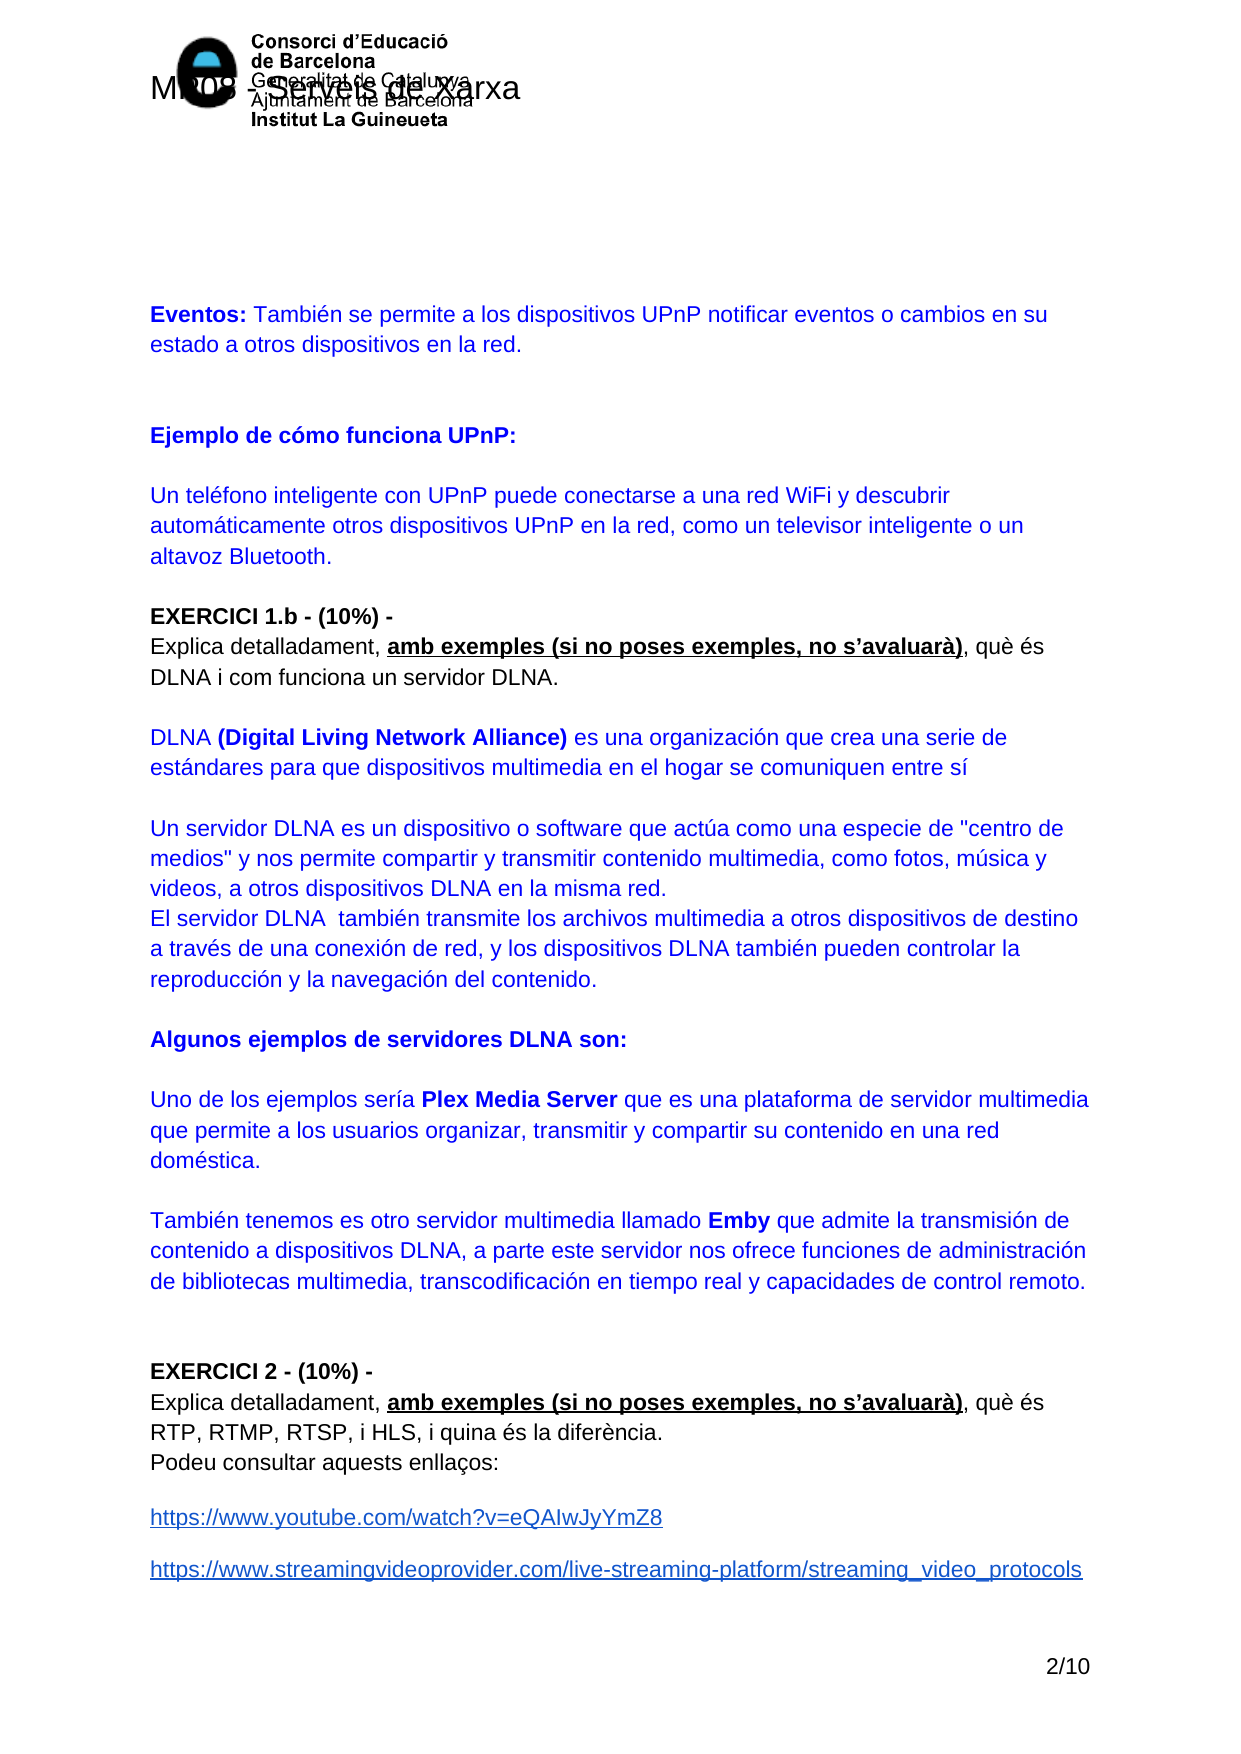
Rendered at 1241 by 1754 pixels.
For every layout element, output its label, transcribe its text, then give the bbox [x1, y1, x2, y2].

text https://www.streamingvideoprovider.com/live-streaming-platform/streaming_video_protocols [150, 1556, 1090, 1582]
text Algunos ejemplos de servidores DLNA son: [150, 1026, 1090, 1052]
text Ejemplo de cómo funciona UPnP: [150, 422, 1090, 448]
text Explica detalladament, amb exemples (si no poses exemples, no s’avaluarà), què és RTP, RTMP, RTSP, i HLS, i quina és la diferència. [150, 1388, 1090, 1445]
text https://www.youtube.com/watch?v=eQAIwJyYmZ8 [150, 1504, 1090, 1531]
text Uno de los ejemplos sería Plex Media Server que es una plataforma de servidor multimedia que permite a los usuarios organizar, transmitir y compartir su contenido en una red doméstica. [150, 1086, 1090, 1173]
text Un teléfono inteligente con UPnP puede conectarse a una red WiFi y descubrir automáticamente otros dispositivos UPnP en la red, como un televisor inteligente o un altavoz Bluetooth. [150, 482, 1090, 569]
text Podeu consultar aquests enllaços: [150, 1449, 1090, 1475]
text También tenemos es otro servidor multimedia llamado Emby que admite la transmisión de contenido a dispositivos DLNA, a parte este servidor nos ofrece funciones de administración de bibliotecas multimedia, transcodificación en tiempo real y capacidades de control remoto. [150, 1207, 1090, 1294]
text El servidor DLNA también transmite los archivos multimedia a otros dispositivos de destino a través de una conexión de red, y los dispositivos DLNA también pueden controlar la reproducción y la navegación del contenido. [150, 905, 1090, 992]
text Un servidor DLNA es un dispositivo o software que actúa como una especie de "centro de medios" y nos permite compartir y transmitir contenido multimedia, como fotos, música y videos, a otros dispositivos DLNA en la misma red. [150, 814, 1090, 901]
text EXERCICI 1.b - (10%) - [150, 603, 1090, 629]
text EXERCICI 2 - (10%) - [150, 1358, 1090, 1385]
text Eventos: También se permite a los dispositivos UPnP notificar eventos o cambios en su estado a otros dispositivos en la red. [150, 301, 1090, 358]
picture [168, 18, 483, 140]
text Explica detalladament, amb exemples (si no poses exemples, no s’avaluarà), què és DLNA i com funciona un servidor DLNA. [150, 633, 1090, 690]
text DLNA (Digital Living Network Alliance) es una organización que crea una serie de estándares para que dispositivos multimedia en el hogar se comuniquen entre sí [150, 724, 1090, 781]
